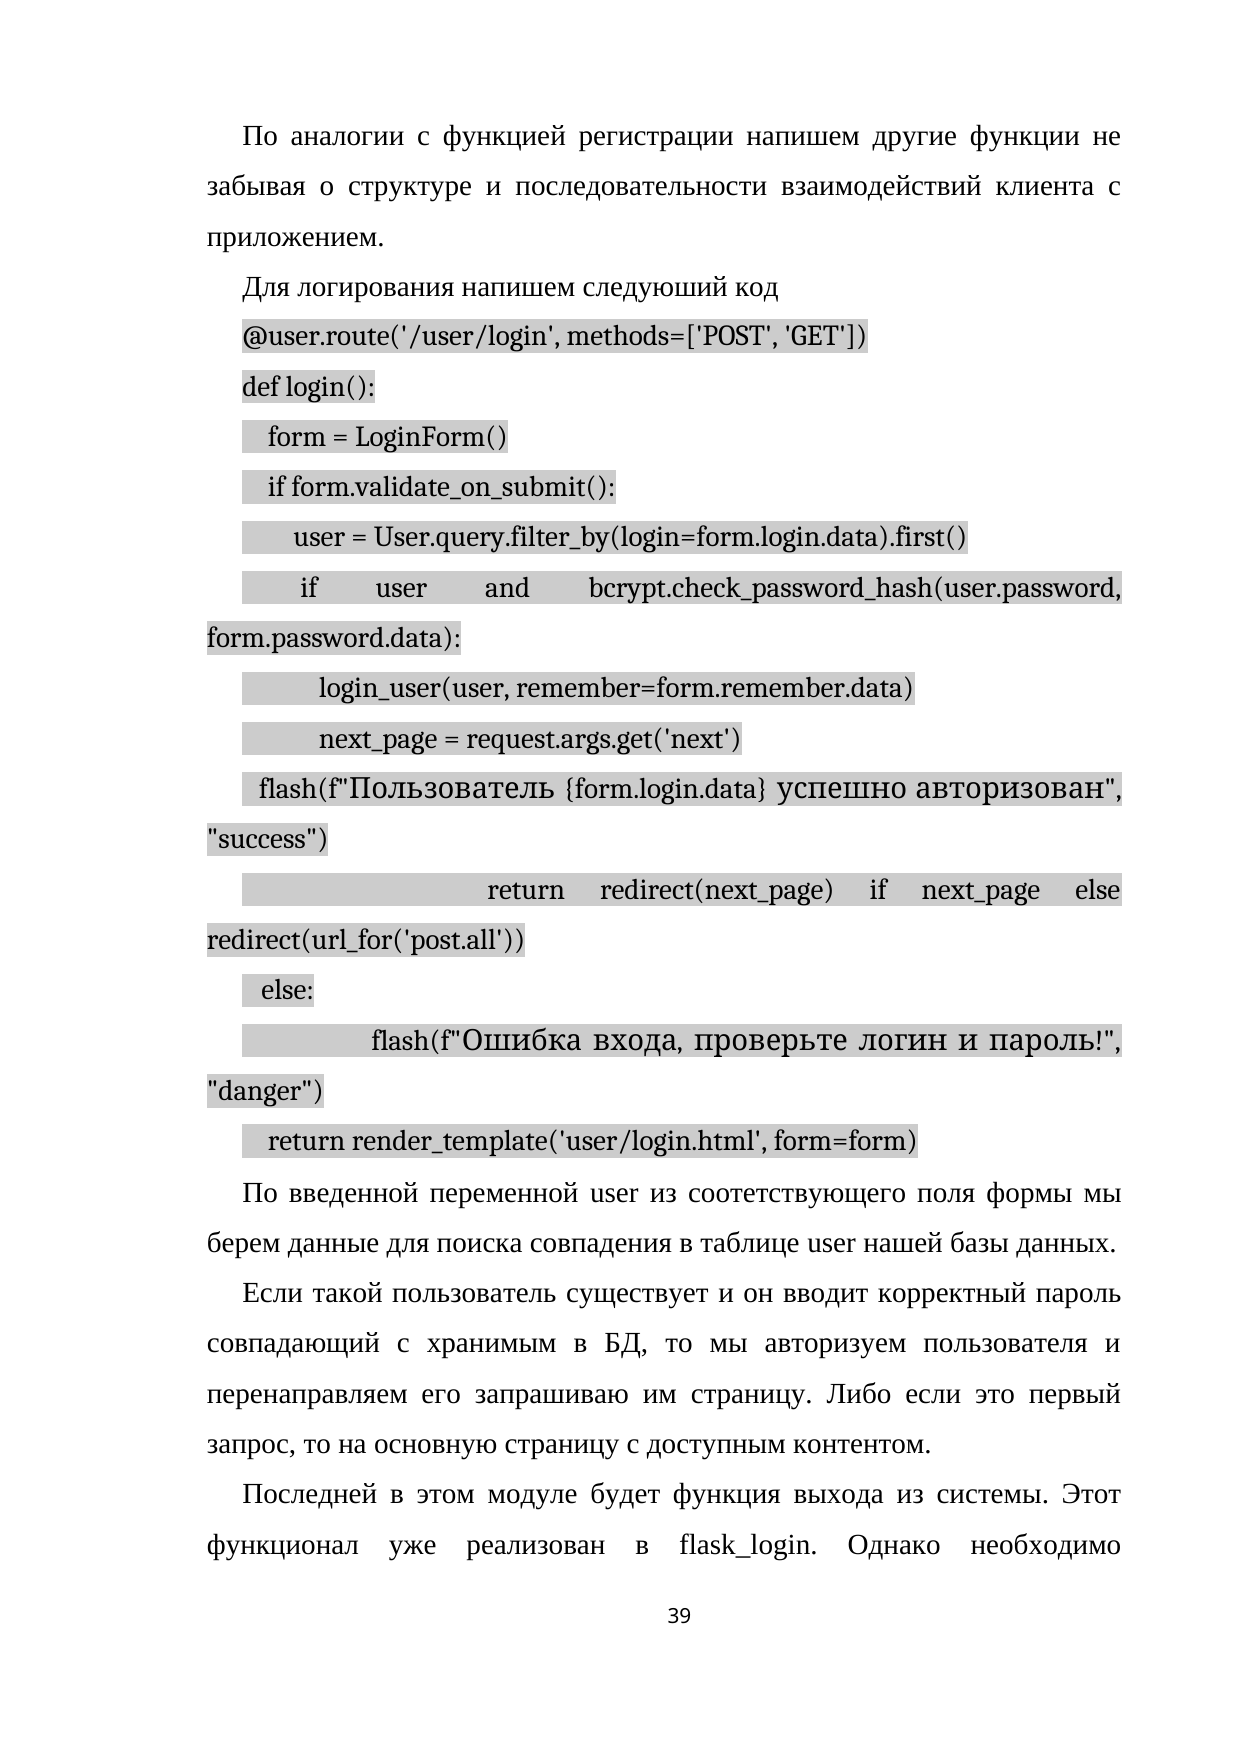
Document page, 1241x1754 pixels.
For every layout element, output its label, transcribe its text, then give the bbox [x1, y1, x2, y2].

list return render_template('user/login.html', form=form) [207, 1124, 1122, 1158]
list По введенной переменной user из соотетствующего поля формы мы берем данные для поиска совпадения в таблице user нашей базы данных. [207, 1175, 1122, 1258]
list login_user(user, remember=form.remember.data) [207, 672, 1122, 705]
list if form.validate_on_submit(): [207, 470, 1122, 504]
list next_page = request.args.get('next') [207, 722, 1122, 755]
list def login(): [207, 370, 1122, 403]
list Последней в этом модуле будет функция выхода из системы. Этот функционал уже реализован в flask_login. Однако необходимо [207, 1477, 1122, 1560]
list user = User.query.filter_by(login=form.login.data).first() [207, 521, 1122, 554]
list flash(f"Пользователь {form.login.data} успешно авторизован", "success") [207, 772, 1122, 856]
list По аналогии с функцией регистрации напишем другие функции не забывая о структуре и последовательности взаимодействий клиента с приложением. [207, 118, 1122, 252]
list form = LoginForm() [207, 420, 1122, 453]
list if user and bcrypt.check_password_hash(user.password, form.password.data): [207, 571, 1122, 655]
list flash(f"Ошибка входа, проверьте логин и пароль!", "danger") [207, 1024, 1122, 1108]
list else: [207, 973, 1122, 1007]
list Если такой пользователь существует и он вводит корректный пароль совпадающий с хранимым в БД, то мы авторизуем пользователя и перенаправляем его запрашиваю им страницу. Либо если это первый запрос, то на основную страницу с доступным контентом. [207, 1275, 1122, 1460]
list @user.route('/user/login', methods=['POST', 'GET']) [207, 319, 1122, 353]
list Для логирования напишем следуюший код [207, 269, 1122, 303]
list return redirect(next_page) if next_page else redirect(url_for('post.all')) [207, 873, 1122, 957]
